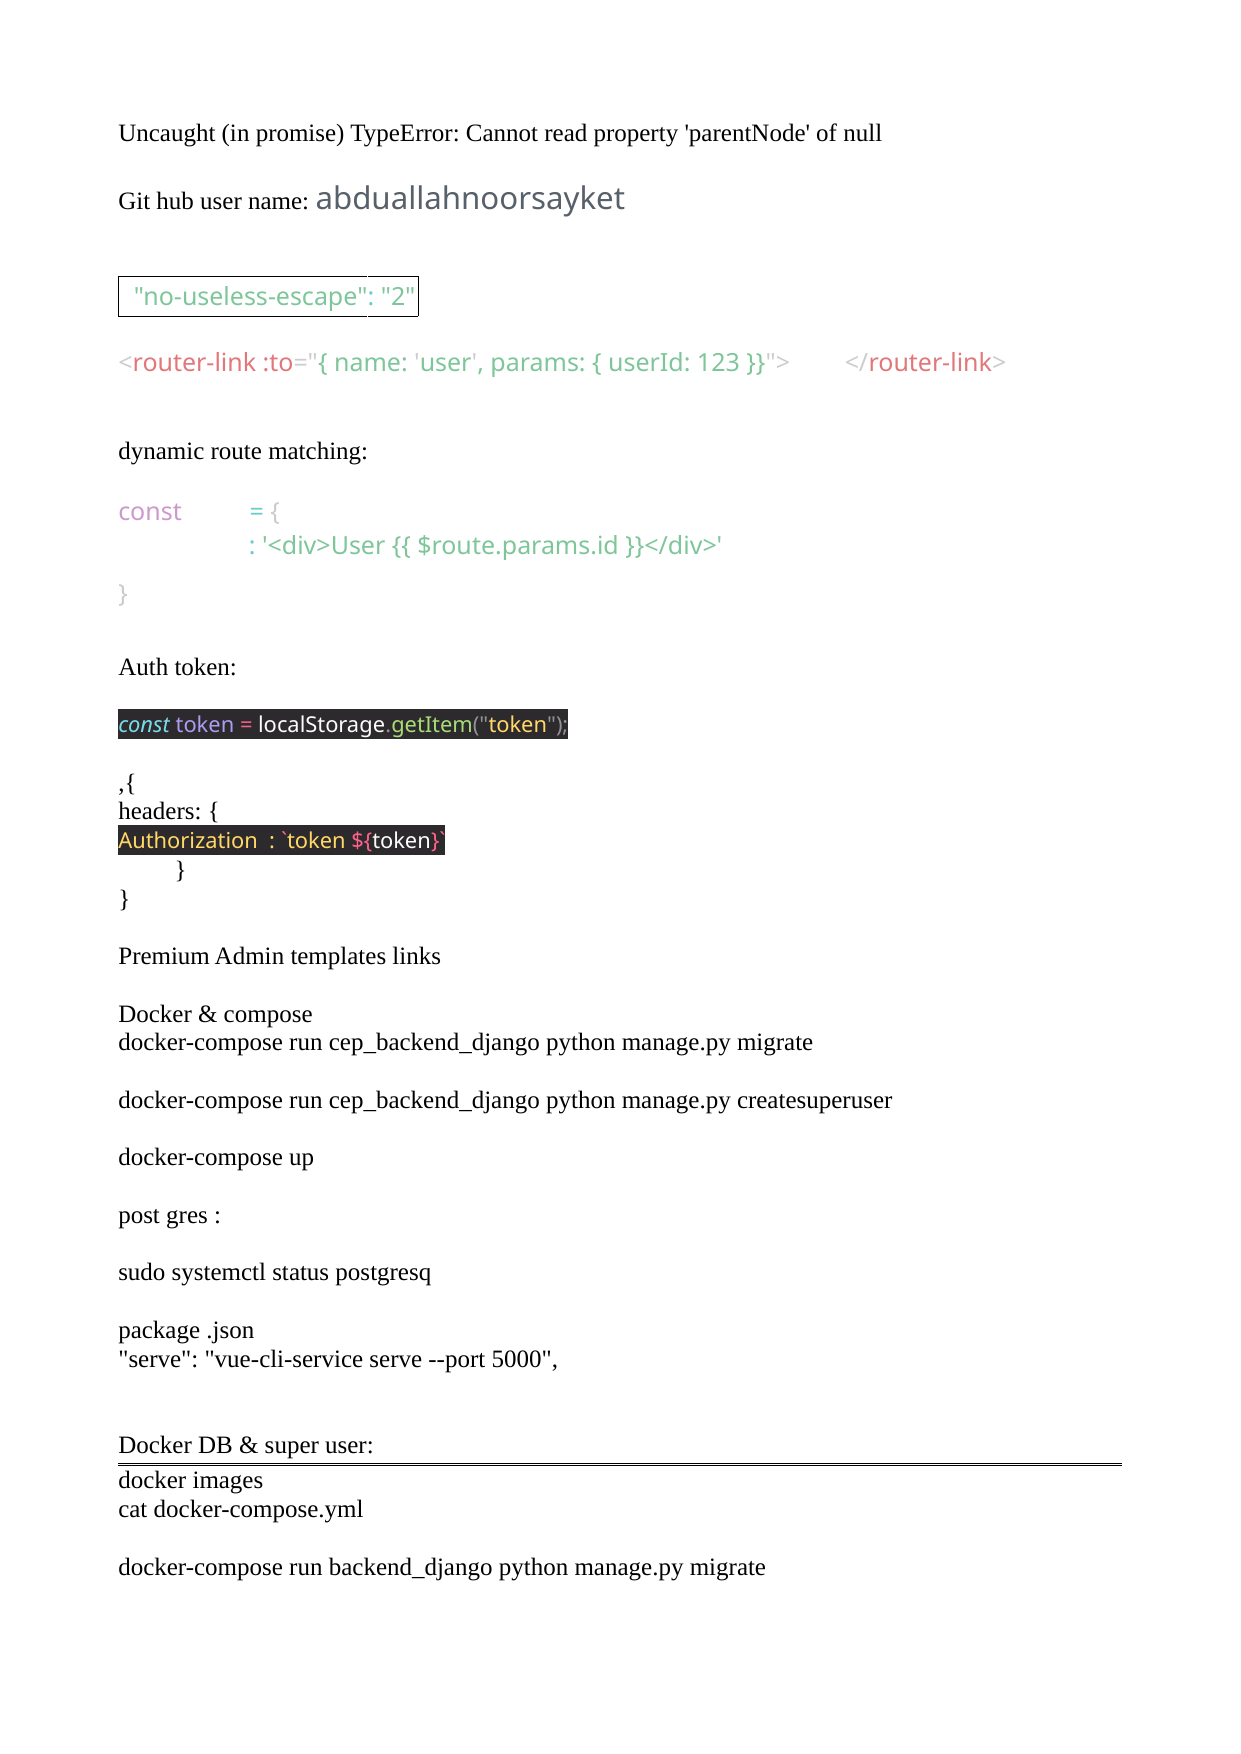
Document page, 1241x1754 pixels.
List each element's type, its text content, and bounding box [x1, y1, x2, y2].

text Docker & compose [118, 999, 1122, 1027]
text "no-useless-escape": "2" [119, 277, 418, 316]
text docker-compose run backend_django python manage.py migrate [118, 1552, 1122, 1580]
text ,{ [118, 768, 1122, 796]
text Docker DB & super user: [118, 1430, 1122, 1463]
text dynamic route matching: [118, 436, 1122, 465]
text "serve": "vue-cli-service serve --port 5000", [118, 1344, 1122, 1372]
text docker-compose up [118, 1142, 1122, 1171]
text package .json [118, 1315, 1122, 1344]
text } [118, 884, 1122, 912]
text Uncaught (in promise) TypeError: Cannot read property 'parentNode' of null [118, 118, 1122, 147]
text const User = { [118, 494, 1122, 528]
text const token = localStorage.getItem("token"); [118, 709, 1122, 739]
text cat docker-compose.yml [118, 1494, 1122, 1523]
text } [118, 855, 1122, 884]
text post gres : [118, 1200, 1122, 1229]
text <router-link :to="{ name: 'user', params: { userId: 123 }}">User</router-link> [118, 344, 1122, 379]
text Premium Admin templates links [118, 941, 1122, 970]
text Git hub user name: abduallahnoorsayket [118, 176, 1122, 218]
text headers: { [118, 796, 1122, 825]
text docker-compose run cep_backend_django python manage.py migrate [118, 1027, 1122, 1056]
text template: '<div>User {{ $route.params.id }}</div>' [118, 528, 1122, 562]
text Authorization : `token ${token}` [118, 825, 1122, 855]
text } [118, 575, 1122, 609]
text sudo systemctl status postgresq [118, 1257, 1122, 1286]
text Auth token: [118, 652, 1122, 680]
text docker-compose run cep_backend_django python manage.py createsuperuser [118, 1085, 1122, 1114]
text [419, 276, 1122, 316]
text docker images [118, 1466, 1122, 1494]
